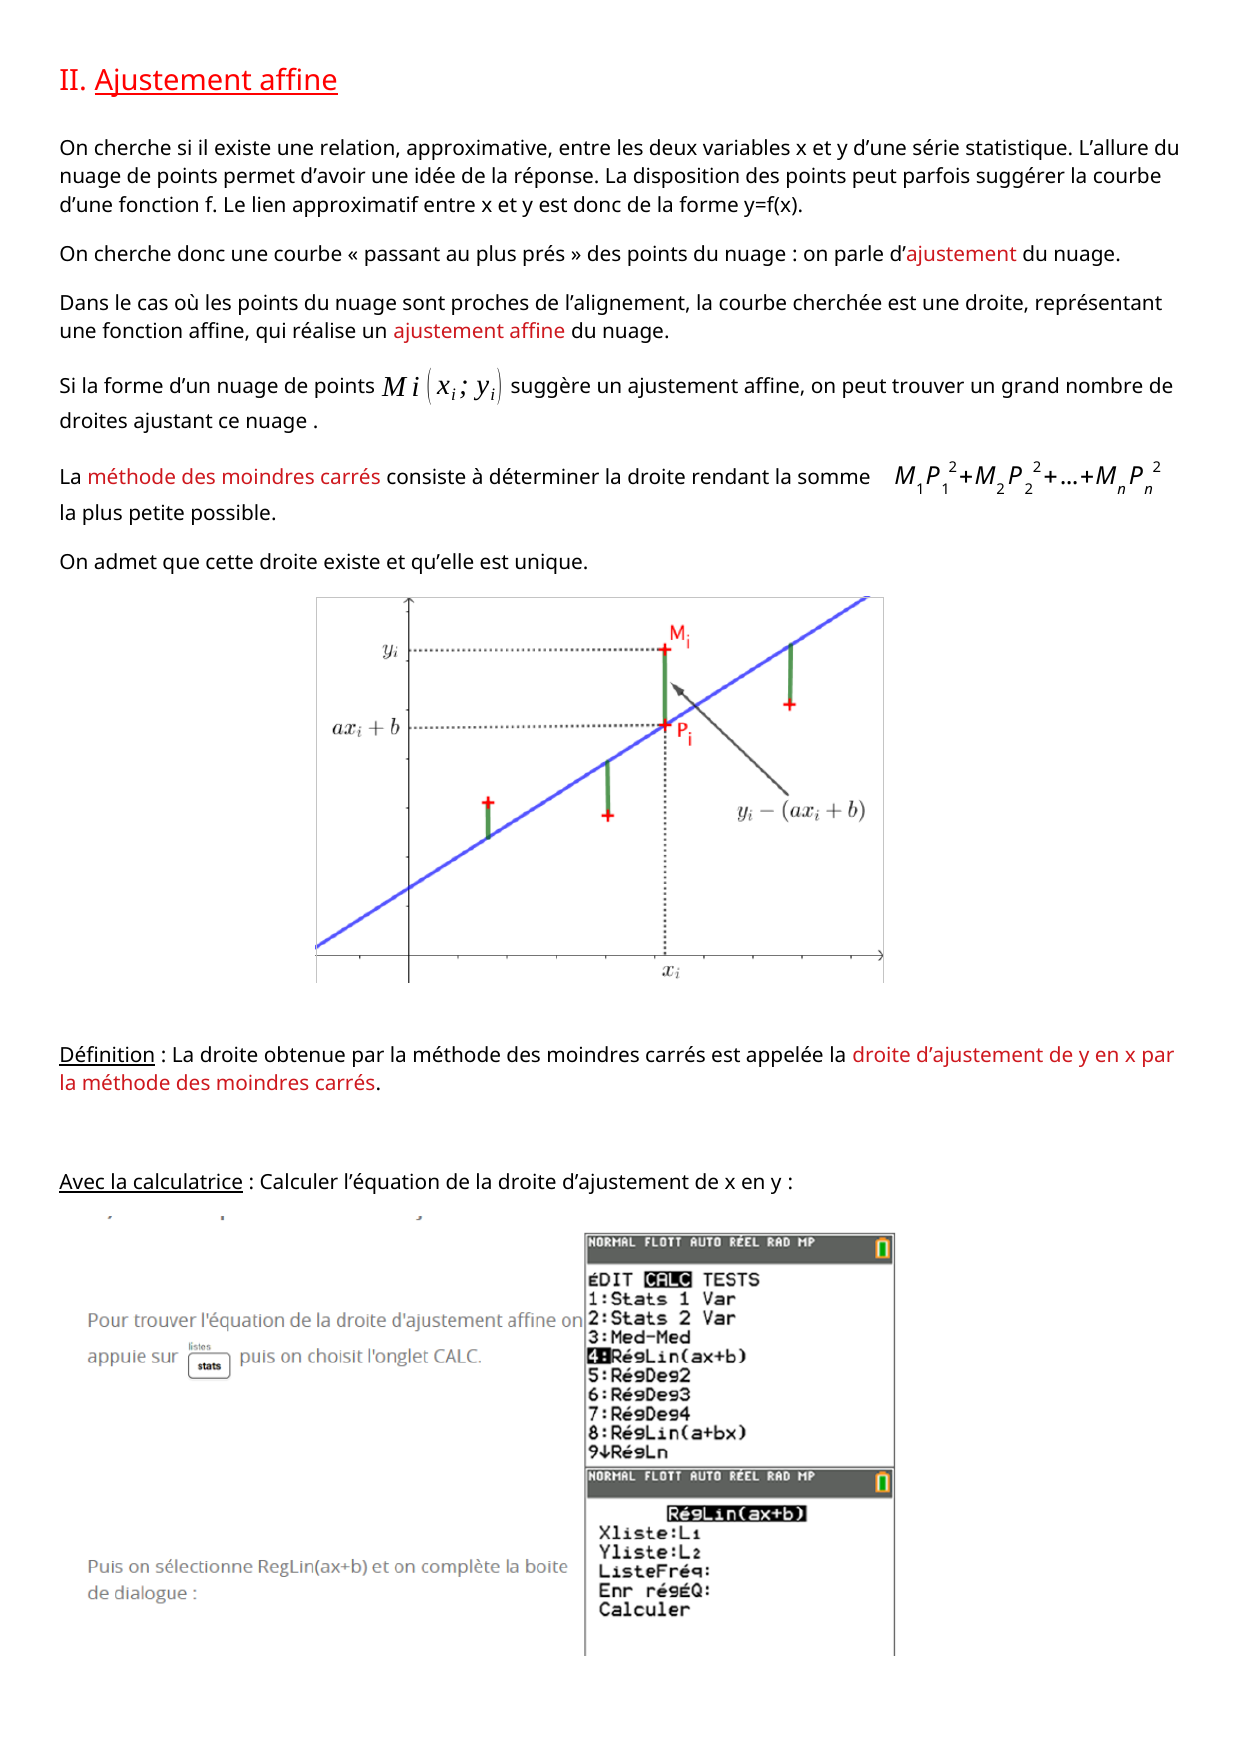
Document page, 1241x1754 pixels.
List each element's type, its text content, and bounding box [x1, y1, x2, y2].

text On cherche donc une courbe « passant au plus prés » des points du nuage : on parle d’ajustement du nuage. [56, 236, 1184, 267]
text On admet que cette droite existe et qu’elle est unique. [56, 544, 1184, 576]
text Si la forme d’un nuage de points suggère un ajustement affine, on peut trouver un grand nombre de droites ajustant ce nuage . [56, 363, 1184, 435]
text On cherche si il existe une relation, approximative, entre les deux variables x et y d’une série statistique. L’allure du nuage de points permet d’avoir une idée de la réponse. La disposition des points peut parfois suggérer la courbe d’une fonction f. Le lien approximatif entre x et y est donc de la forme y=f(x). [59, 133, 1181, 218]
text Définition : La droite obtenue par la méthode des moindres carrés est appelée la droite d’ajustement de y en x par la méthode des moindres carrés. [56, 1037, 1184, 1097]
picture [303, 596, 937, 983]
picture [59, 1216, 931, 1656]
text II. Ajustement affine [59, 59, 1181, 99]
text Dans le cas où les points du nuage sont proches de l’alignement, la courbe cherchée est une droite, représentant une fonction affine, qui réalise un ajustement affine du nuage. [56, 285, 1184, 345]
text La méthode des moindres carrés consiste à déterminer la droite rendant la somme la plus petite possible. [56, 453, 1184, 527]
text Avec la calculatrice : Calculer l’équation de la droite d’ajustement de x en y : [56, 1164, 1184, 1196]
